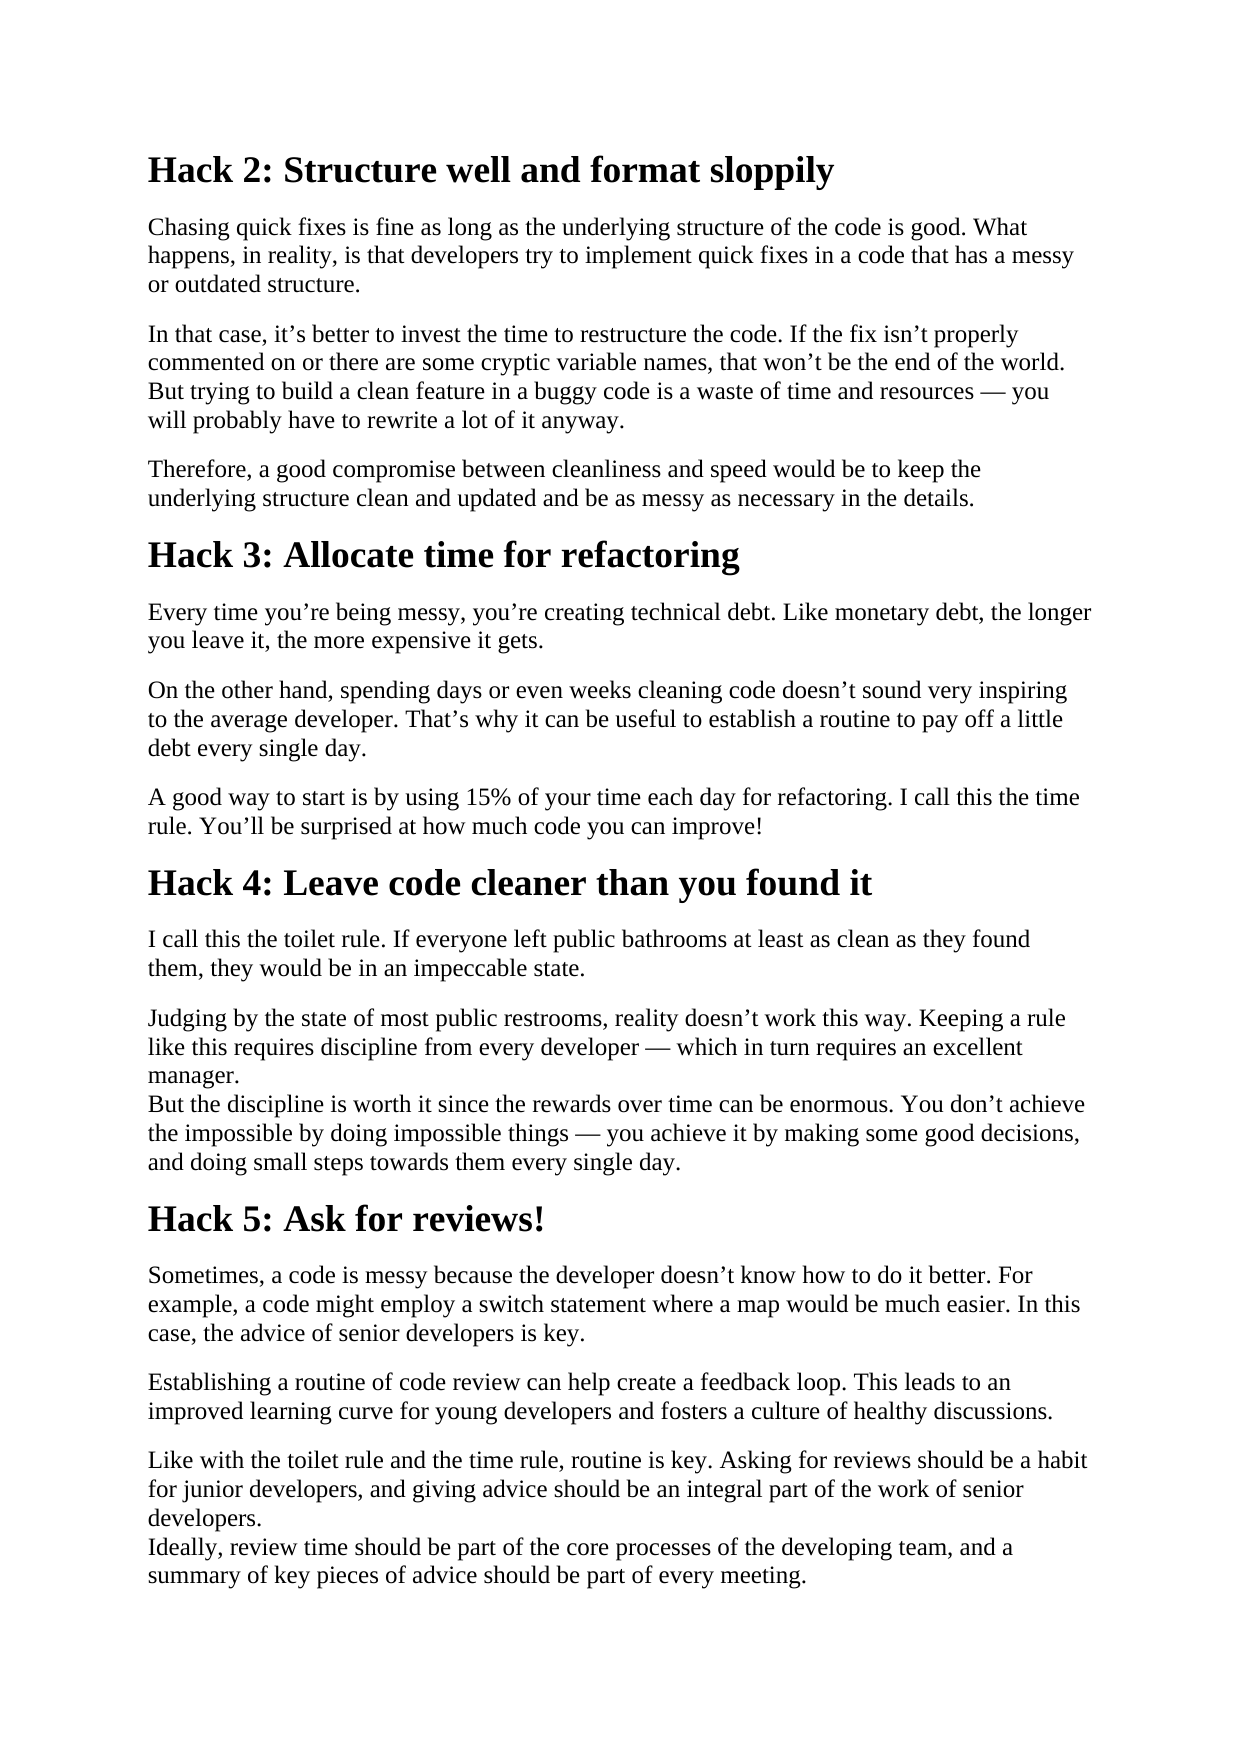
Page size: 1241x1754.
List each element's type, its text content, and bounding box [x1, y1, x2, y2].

text Every time you’re being messy, you’re creating technical debt. Like monetary debt, the longer you leave it, the more expensive it gets. [148, 597, 1093, 654]
text Therefore, a good compromise between cleanliness and speed would be to keep the underlying structure clean and updated and be as messy as necessary in the details. [148, 454, 1093, 512]
text Judging by the state of most public restrooms, reality doesn’t work this way. Keeping a rule like this requires discipline from every developer — which in turn requires an excellent manager. But the discipline is worth it since the rewards over time can be enormous. You don’t achieve the impossible by doing impossible things — you achieve it by making some good decisions, and doing small steps towards them every single day. [148, 1003, 1093, 1175]
subtitle Hack 3: Allocate time for refactoring [148, 533, 1093, 576]
text In that case, it’s better to invest the time to restructure the code. If the fix isn’t properly commented on or there are some cryptic variable names, that won’t be the end of the world. But trying to build a clean feature in a buggy code is a waste of time and resources — you will probably have to rewrite a lot of it anyway. [148, 319, 1093, 434]
text A good way to start is by using 15% of your time each day for refactoring. I call this the time rule. You’ll be surprised at how much code you can improve! [148, 782, 1093, 840]
text Chasing quick fixes is fine as long as the underlying structure of the code is good. What happens, in reality, is that developers try to implement quick fixes in a code that has a messy or outdated structure. [148, 212, 1093, 298]
subtitle Hack 4: Leave code cleaner than you found it [148, 861, 1093, 904]
text I call this the toilet rule. If everyone left public bathrooms at least as clean as they found them, they would be in an impeccable state. [148, 924, 1093, 982]
text Sometimes, a code is messy because the developer doesn’t know how to do it better. For example, a code might employ a switch statement where a map would be much easier. In this case, the advice of senior developers is key. [148, 1260, 1093, 1346]
text Like with the toilet rule and the time rule, routine is key. Asking for reviews should be a habit for junior developers, and giving advice should be an integral part of the work of senior developers. Ideally, review time should be part of the core processes of the developing team, and a summary of key pieces of advice should be part of every meeting. [148, 1446, 1093, 1589]
subtitle Hack 2: Structure well and format sloppily [148, 148, 1093, 191]
subtitle Hack 5: Ask for reviews! [148, 1196, 1093, 1239]
text Establishing a routine of code review can help create a feedback loop. This leads to an improved learning curve for young developers and fosters a culture of healthy discussions. [148, 1367, 1093, 1425]
text On the other hand, spending days or even weeks cleaning code doesn’t sound very inspiring to the average developer. That’s why it can be useful to establish a routine to pay off a little debt every single day. [148, 675, 1093, 761]
